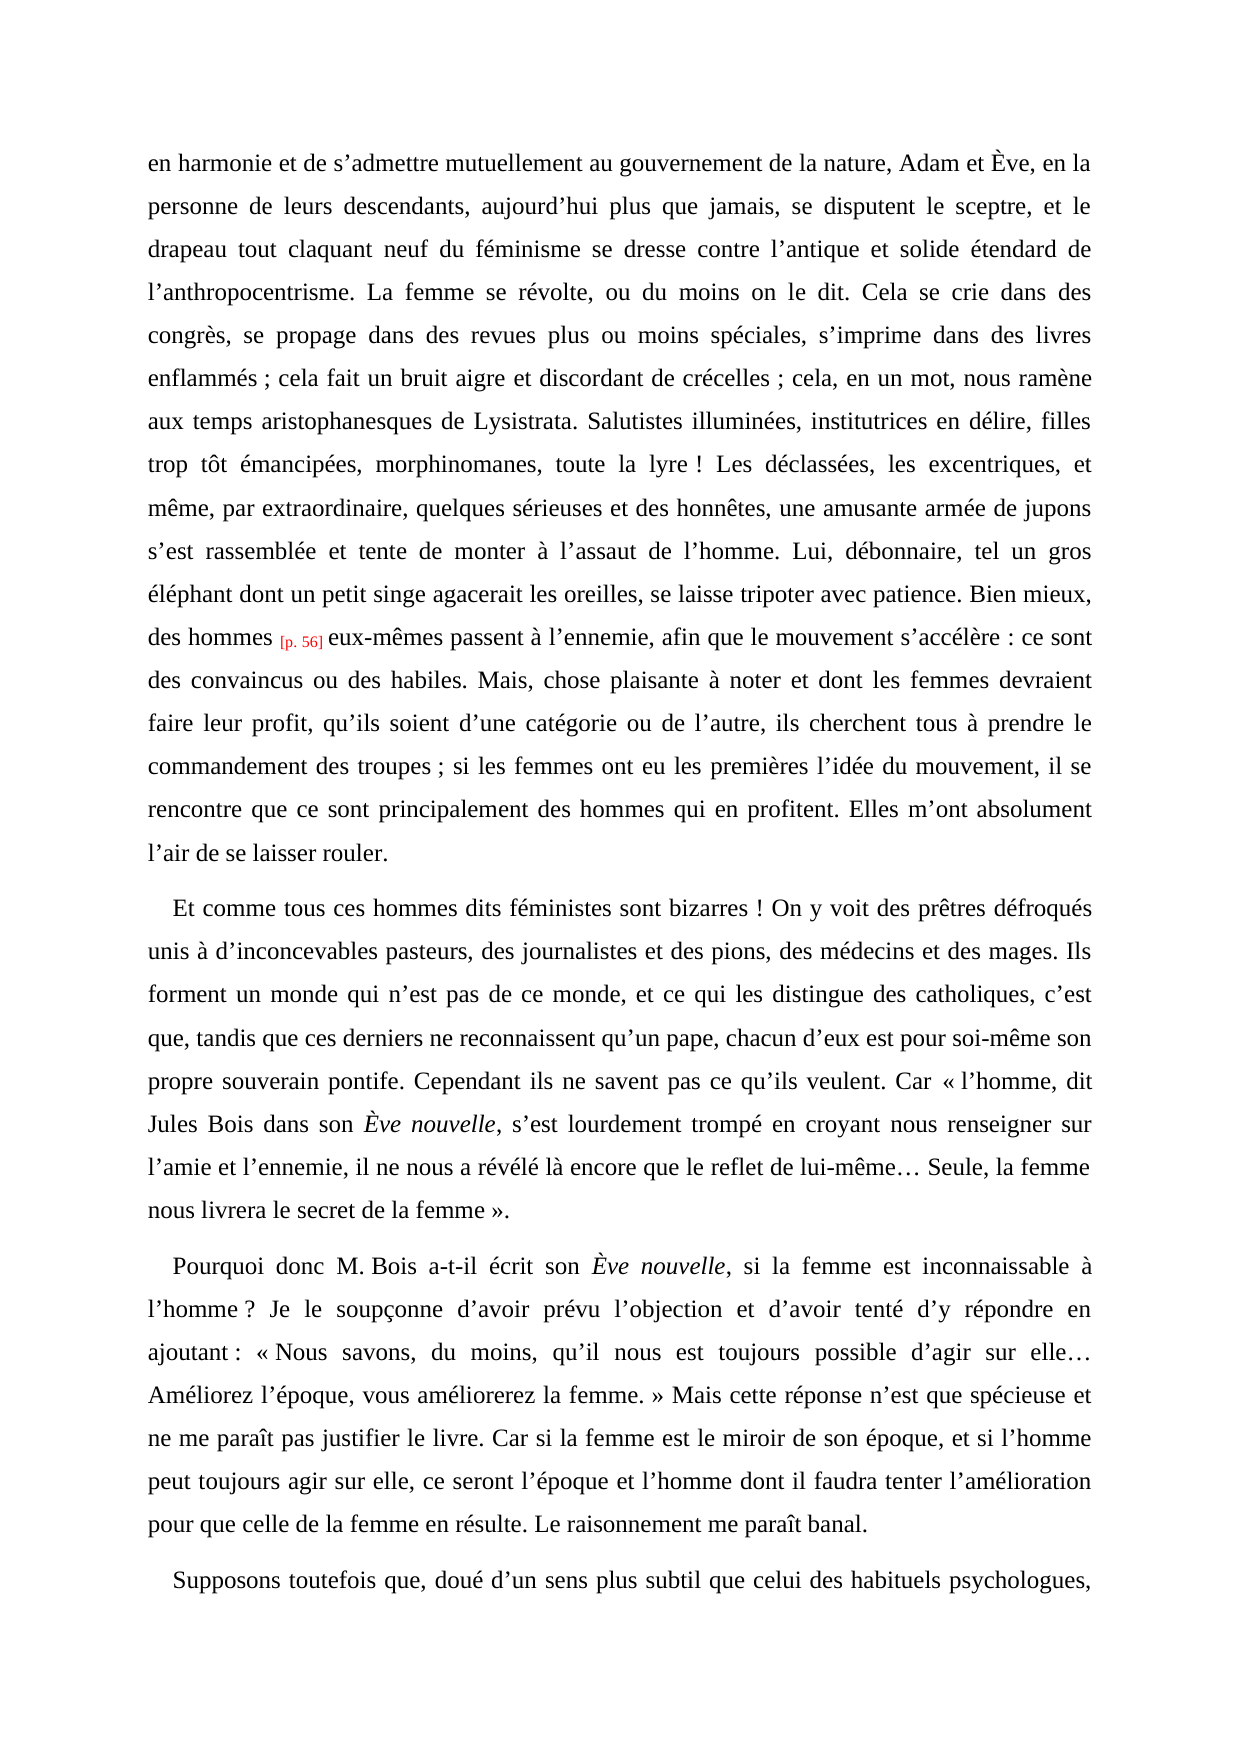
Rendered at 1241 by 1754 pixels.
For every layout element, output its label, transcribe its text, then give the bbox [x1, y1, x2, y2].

text Pourquoi donc M. Bois a-t-il écrit son Ève nouvelle, si la femme est inconnaissable à l’homme ? Je le soupçonne d’avoir prévu l’objection et d’avoir tenté d’y répondre en ajoutant : « Nous savons, du moins, qu’il nous est toujours possible d’agir sur elle… Améliorez l’époque, vous améliorerez la femme. » Mais cette réponse n’est que spécieuse et ne me paraît pas justifier le livre. Car si la femme est le miroir de son époque, et si l’homme peut toujours agir sur elle, ce seront l’époque et l’homme dont il faudra tenter l’amélioration pour que celle de la femme en résulte. Le raisonnement me paraît banal. [148, 1251, 1093, 1538]
text en harmonie et de s’admettre mutuellement au gouvernement de la nature, Adam et Ève, en la personne de leurs descendants, aujourd’hui plus que jamais, se disputent le sceptre, et le drapeau tout claquant neuf du féminisme se dresse contre l’antique et solide étendard de l’anthropocentrisme. La femme se révolte, ou du moins on le dit. Cela se crie dans des congrès, se propage dans des revues plus ou moins spéciales, s’imprime dans des livres enflammés ; cela fait un bruit aigre et discordant de crécelles ; cela, en un mot, nous ramène aux temps aristophanesques de Lysistrata. Salutistes illuminées, institutrices en délire, filles trop tôt émancipées, morphinomanes, toute la lyre ! Les déclassées, les excentriques, et même, par extraordinaire, quelques sérieuses et des honnêtes, une amusante armée de jupons s’est rassemblée et tente de monter à l’assaut de l’homme. Lui, débonnaire, tel un gros éléphant dont un petit singe agacerait les oreilles, se laisse tripoter avec patience. Bien mieux, des hommes [p. 56] eux-mêmes passent à l’ennemie, afin que le mouvement s’accélère : ce sont des convaincus ou des habiles. Mais, chose plaisante à noter et dont les femmes devraient faire leur profit, qu’ils soient d’une catégorie ou de l’autre, ils cherchent tous à prendre le commandement des troupes ; si les femmes ont eu les premières l’idée du mouvement, il se rencontre que ce sont principalement des hommes qui en profitent. Elles m’ont absolument l’air de se laisser rouler. [148, 148, 1093, 866]
text Et comme tous ces hommes dits féministes sont bizarres ! On y voit des prêtres défroqués unis à d’inconcevables pasteurs, des journalistes et des pions, des médecins et des mages. Ils forment un monde qui n’est pas de ce monde, et ce qui les distingue des catholiques, c’est que, tandis que ces derniers ne reconnaissent qu’un pape, chacun d’eux est pour soi-même son propre souverain pontife. Cependant ils ne savent pas ce qu’ils veulent. Car « l’homme, dit Jules Bois dans son Ève nouvelle, s’est lourdement trompé en croyant nous renseigner sur l’amie et l’ennemie, il ne nous a révélé là encore que le reflet de lui-même… Seule, la femme nous livrera le secret de la femme ». [148, 893, 1093, 1224]
text Supposons toutefois que, doué d’un sens plus subtil que celui des habituels psychologues, [148, 1565, 1093, 1594]
